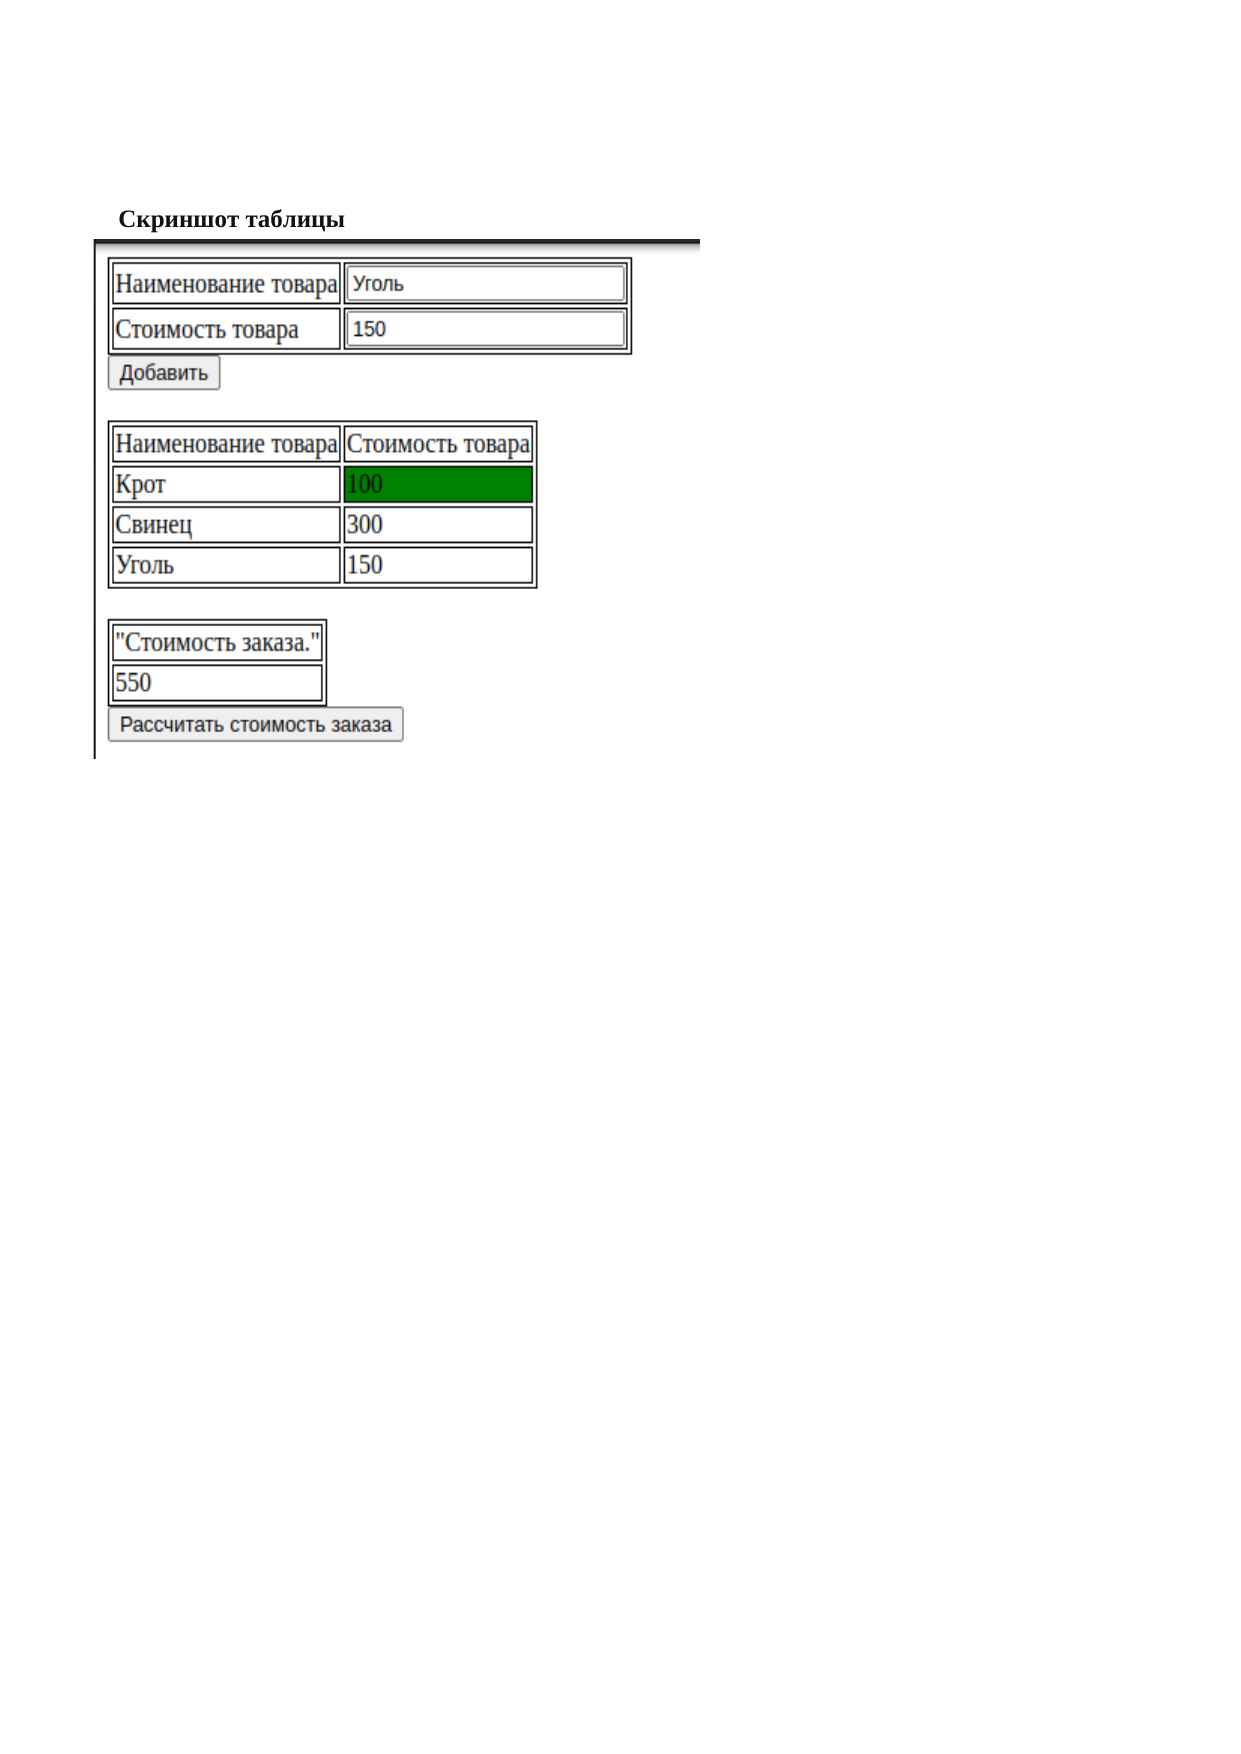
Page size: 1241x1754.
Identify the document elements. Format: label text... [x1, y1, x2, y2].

picture [93, 239, 700, 759]
text Скриншот таблицы [118, 204, 1122, 233]
